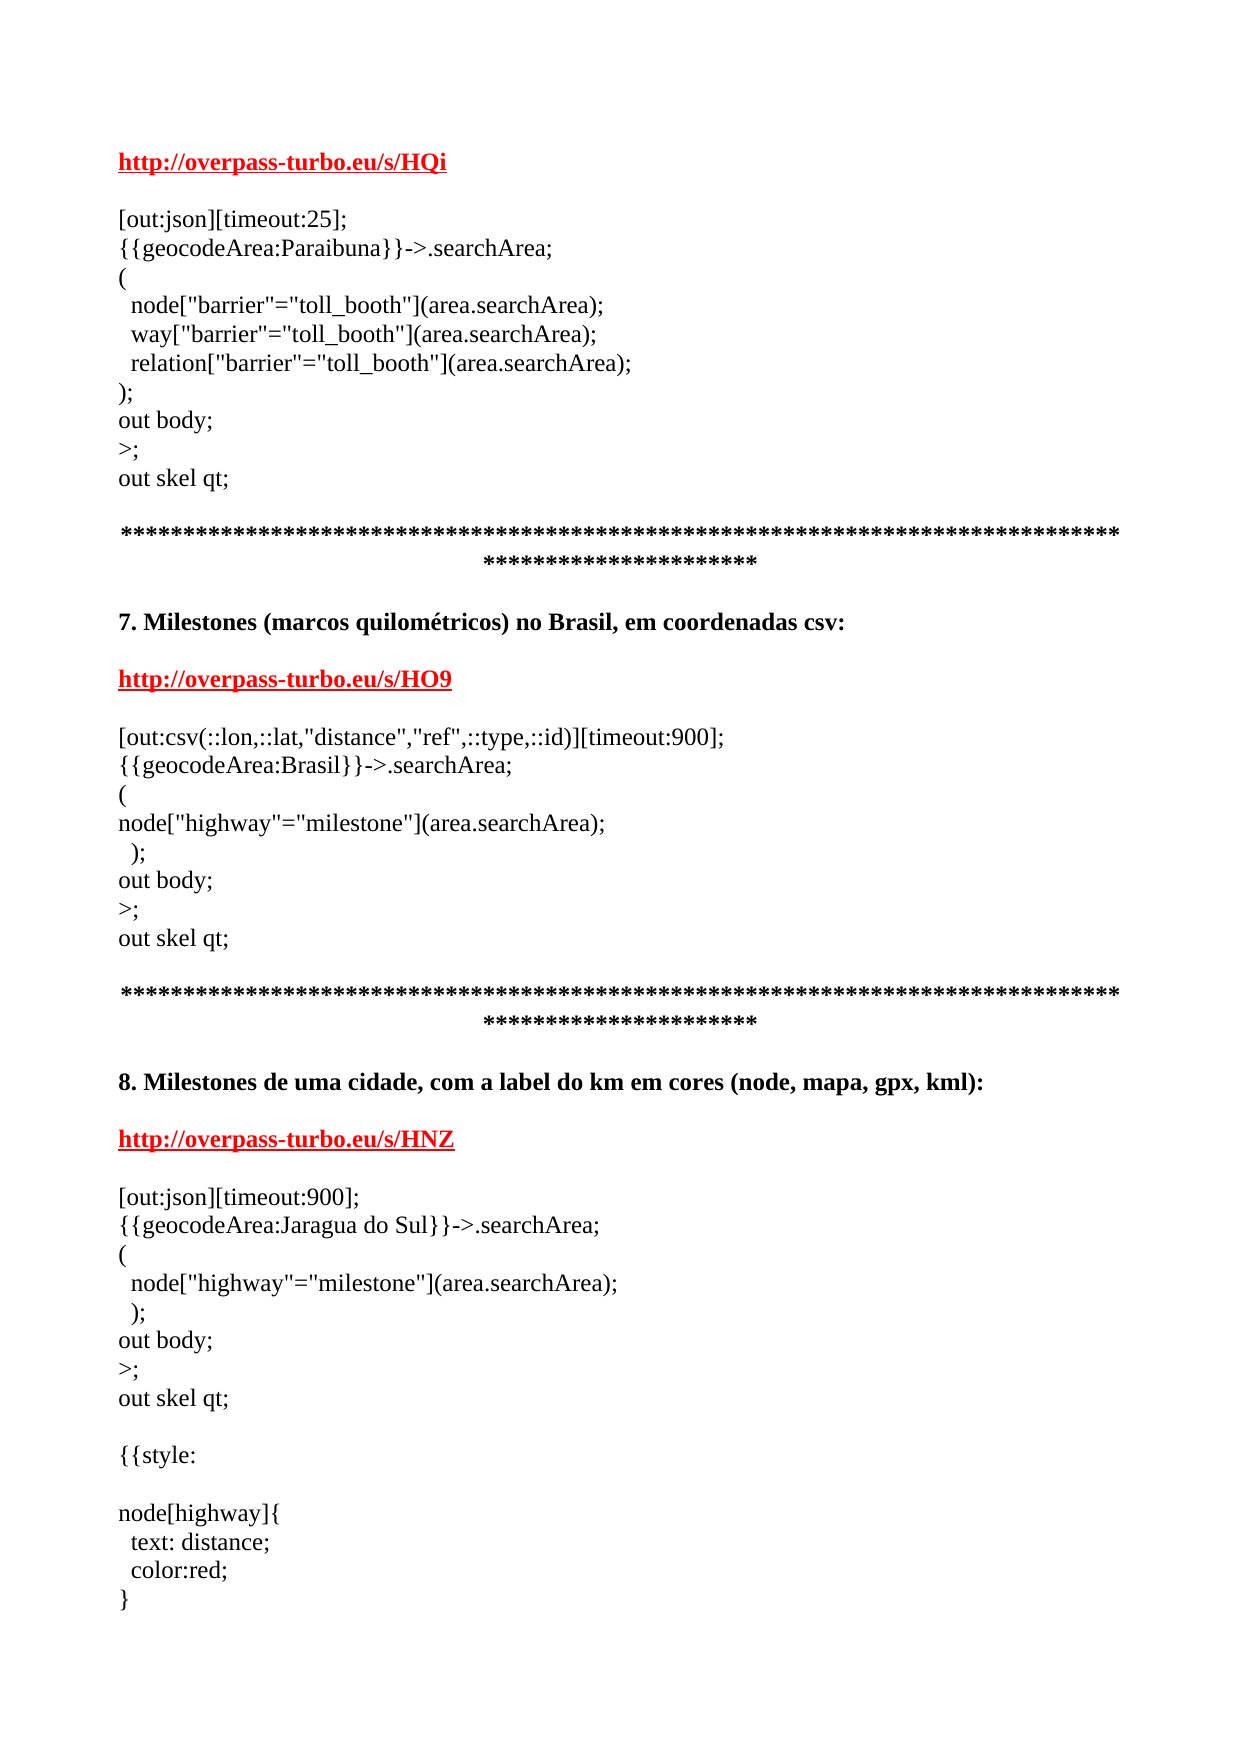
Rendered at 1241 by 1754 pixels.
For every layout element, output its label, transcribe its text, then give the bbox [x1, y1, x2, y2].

text [out:json][timeout:25]; [118, 204, 1122, 233]
text {{geocodeArea:Paraibuna}}->.searchArea; [118, 233, 1122, 262]
text >; [118, 894, 1122, 923]
text http://overpass-turbo.eu/s/HNZ [118, 1124, 1122, 1153]
text ); [118, 837, 1122, 866]
text [out:csv(::lon,::lat,"distance","ref",::type,::id)][timeout:900]; [118, 722, 1122, 751]
text out skel qt; [118, 1383, 1122, 1412]
text node[highway]{ [118, 1498, 1122, 1527]
text 7. Milestones (marcos quilométricos) no Brasil, em coordenadas csv: [118, 607, 1122, 636]
text http://overpass-turbo.eu/s/HQi [118, 147, 1122, 176]
text out skel qt; [118, 463, 1122, 492]
text ( [118, 1239, 1122, 1268]
text {{style: [118, 1441, 1122, 1469]
text {{geocodeArea:Brasil}}->.searchArea; [118, 751, 1122, 779]
text [out:json][timeout:900]; [118, 1182, 1122, 1211]
text out body; [118, 406, 1122, 434]
text >; [118, 1354, 1122, 1383]
text ****************************************************************************************************** [118, 981, 1122, 1038]
text >; [118, 434, 1122, 463]
text node["highway"="milestone"](area.searchArea); [118, 808, 1122, 837]
text out body; [118, 866, 1122, 894]
text {{geocodeArea:Jaragua do Sul}}->.searchArea; [118, 1211, 1122, 1239]
text } [118, 1584, 1122, 1613]
text ( [118, 779, 1122, 808]
text 8. Milestones de uma cidade, com a label do km em cores (node, mapa, gpx, kml): [118, 1067, 1122, 1096]
text way["barrier"="toll_booth"](area.searchArea); [118, 319, 1122, 348]
text out body; [118, 1326, 1122, 1354]
text ( [118, 262, 1122, 291]
text relation["barrier"="toll_booth"](area.searchArea); [118, 348, 1122, 377]
text ****************************************************************************************************** [118, 521, 1122, 578]
text node["barrier"="toll_booth"](area.searchArea); [118, 291, 1122, 319]
text http://overpass-turbo.eu/s/HO9 [118, 664, 1122, 693]
text node["highway"="milestone"](area.searchArea); [118, 1268, 1122, 1297]
text ); [118, 1297, 1122, 1326]
text text: distance; [118, 1527, 1122, 1556]
text ); [118, 377, 1122, 406]
text color:red; [118, 1556, 1122, 1584]
text out skel qt; [118, 923, 1122, 952]
